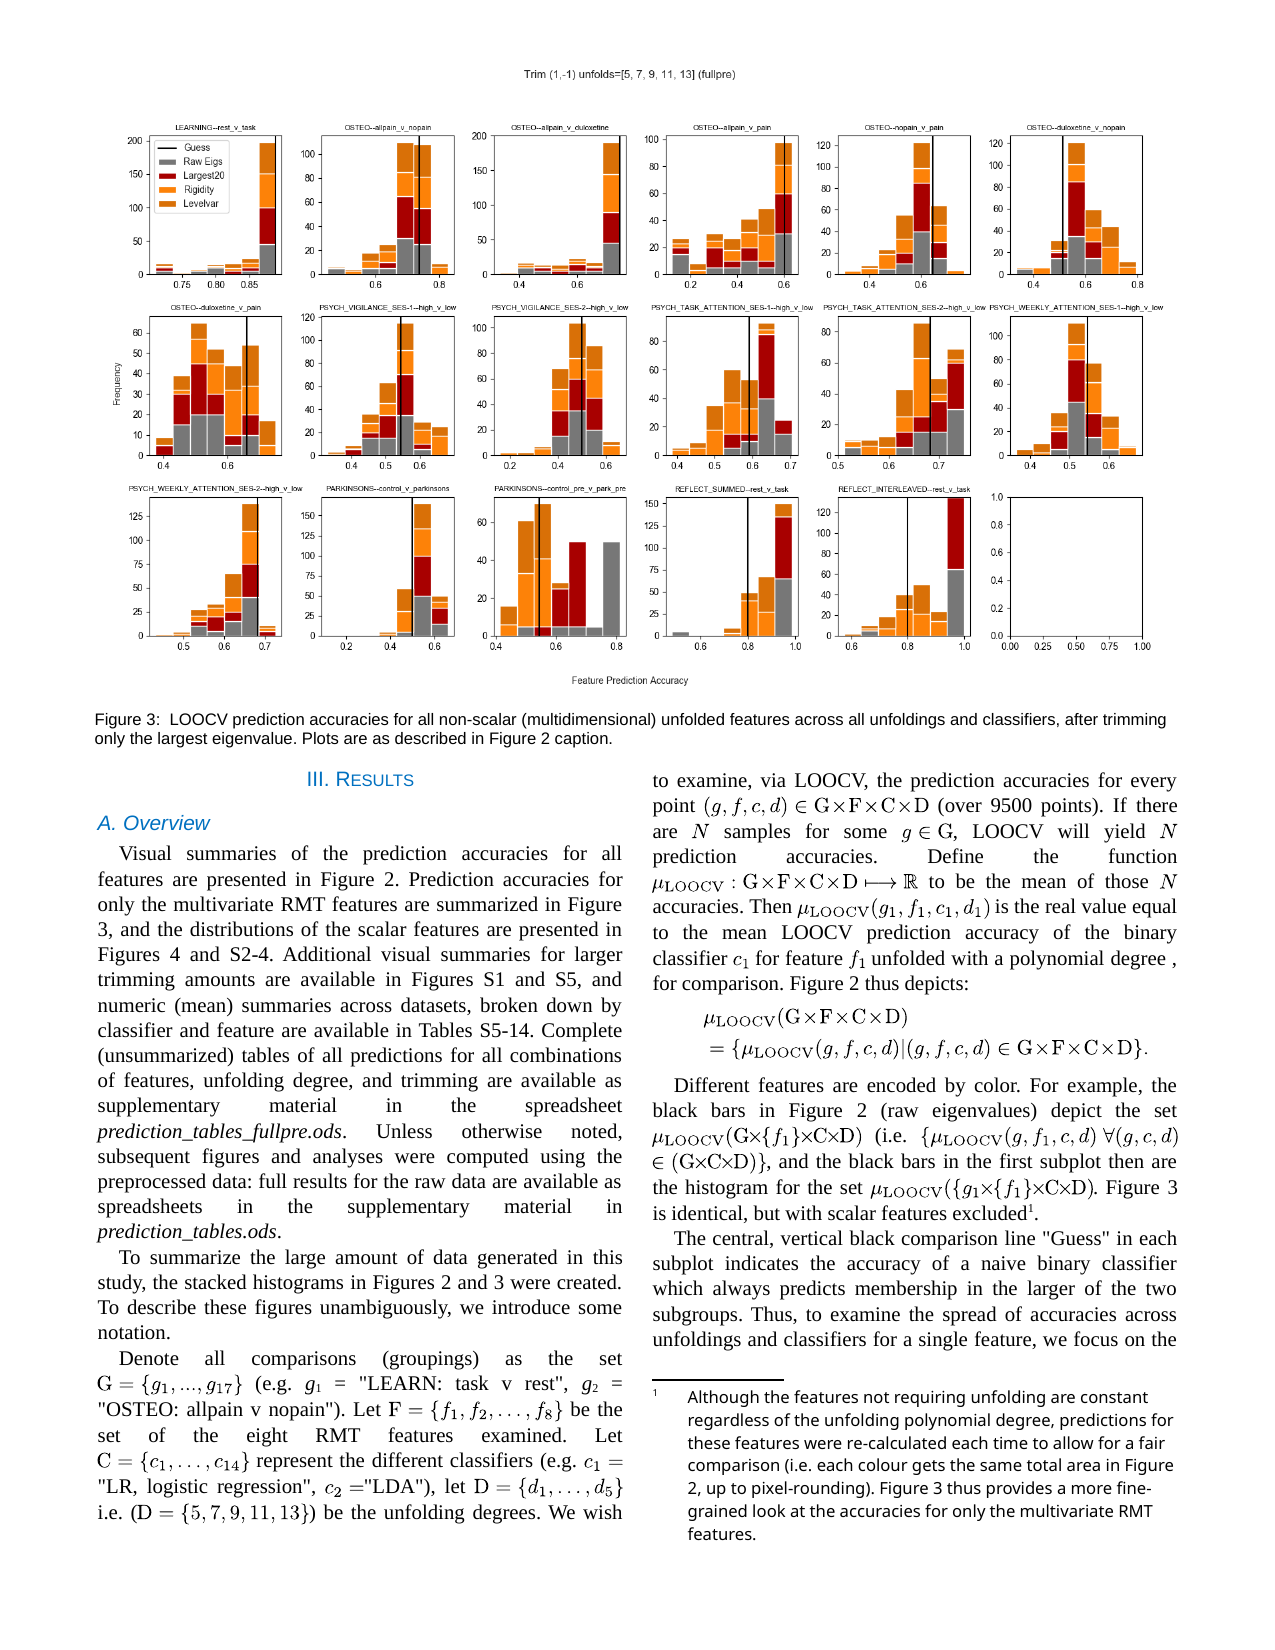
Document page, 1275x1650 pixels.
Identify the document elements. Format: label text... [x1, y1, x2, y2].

text Although the features not requiring unfolding are constant regardless of the unfolding polynomial degree, predictions for these features were re-calculated each time to allow for a fair comparison (i.e. each colour gets the same total area in Figure 2, up to pixel-rounding). Figure 3 thus provides a more fine-grained look at the accuracies for only the multivariate RMT features. [652, 1386, 1178, 1545]
text Different features are encoded by color. For example, the black bars in Figure 2 (raw eigenvalues) depict the set (i.e. , and the black bars in the first subplot then are the histogram for the set . Figure 3 is identical, but with scalar features excluded. [652, 1072, 1178, 1225]
text Denote all comparisons (groupings) as the set (e.g. g1 = "LEARN: task v rest", g2 = "OSTEO: allpain v nopain"). Let be the set of the eight RMT features examined. Let represent the different classifiers (e.g. "LR, logistic regression", "LDA"), let i.e. ( ) be the unfolding degrees. We wish to examine, via LOOCV, the prediction accuracies for every point (over 9500 points). If there are samples for some , LOOCV will yield prediction accuracies. Define the function to be the mean of those accuracies. Then is the real value equal to the mean LOOCV prediction accuracy of the binary classifier for feature unfolded with a polynomial degree , for comparison. Figure 2 thus depicts: [652, 45, 1178, 995]
text Figure 3: LOOCV prediction accuracies for all non-scalar (multidimensional) unfolded features across all unfoldings and classifiers, after trimming only the largest eigenvalue. Plots are as described in Figure 2 caption. [94, 707, 1174, 748]
text Visual summaries of the prediction accuracies for all features are presented in Figure 2. Prediction accuracies for only the multivariate RMT features are summarized in Figure 3, and the distributions of the scalar features are presented in Figures 4 and S2-4. Additional visual summaries for larger trimming amounts are available in Figures S1 and S5, and numeric (mean) summaries across datasets, broken down by classifier and feature are available in Tables S5-14. Complete (unsummarized) tables of all predictions for all combinations of features, unfolding degree, and trimming are available as supplementary material in the spreadsheet prediction_tables_fullpre.ods. Unless otherwise noted, subsequent figures and analyses were computed using the preprocessed data: full results for the raw data are available as spreadsheets in the supplementary material in prediction_tables.ods. [97, 841, 623, 1243]
subtitle A. Overview [97, 811, 623, 835]
text To summarize the large amount of data generated in this study, the stacked histograms in Figures 2 and 3 were created. To describe these figures unambiguously, we introduce some notation. [97, 1245, 623, 1344]
picture [94, 57, 1175, 707]
text The central, vertical black comparison line "Guess" in each subplot indicates the accuracy of a naive binary classifier which always predicts membership in the larger of the two subgroups. Thus, to examine the spread of accuracies across unfoldings and classifiers for a single feature, we focus on the colour of that feature, and look at how those coloured bars are distributed about the comparison line. However, to examine whether the RMT features overall were predictively useful for a dataset, colour should be ignored (i.e. the total distribution or top edges of all the stacks are all that mattters). So for example, focusing on the subplot labelled PSYCH_VIGILANCE_SES-2 in Figure 2, we can see that overall the RMT features led to predictions better than a naïve classifier in this dataset, but that the reverse was the case for the unshifted noise ratio (light green). [652, 1226, 1178, 1351]
subtitle III. Results [97, 766, 623, 790]
text Denote all comparisons (groupings) as the set (e.g. g1 = "LEARN: task v rest", g2 = "OSTEO: allpain v nopain"). Let be the set of the eight RMT features examined. Let represent the different classifiers (e.g. "LR, logistic regression", "LDA"), let i.e. ( ) be the unfolding degrees. We wish to examine, via LOOCV, the prediction accuracies for every point (over 9500 points). If there are samples for some , LOOCV will yield prediction accuracies. Define the function to be the mean of those accuracies. Then is the real value equal to the mean LOOCV prediction accuracy of the binary classifier for feature unfolded with a polynomial degree , for comparison. Figure 2 thus depicts: [97, 1346, 623, 1524]
